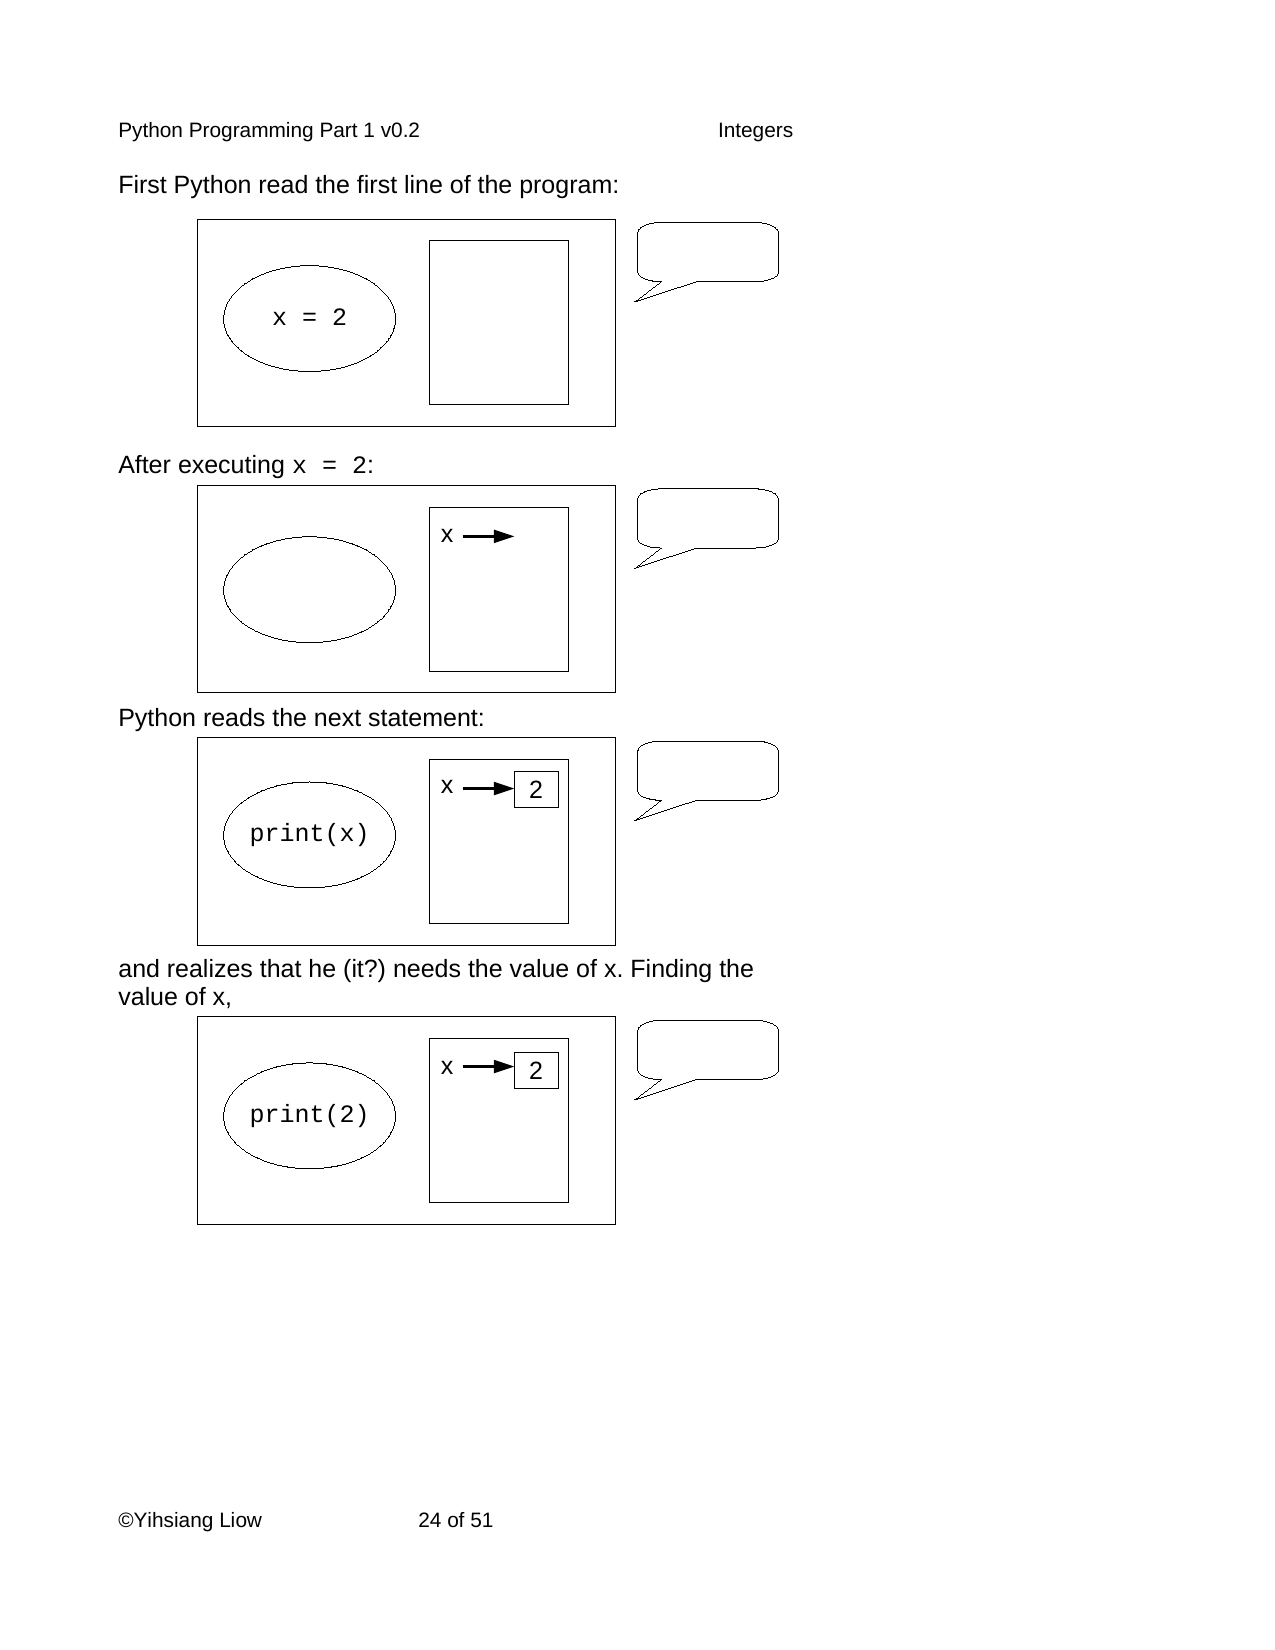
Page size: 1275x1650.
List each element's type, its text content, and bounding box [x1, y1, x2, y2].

text After executing x = 2: [118, 450, 793, 508]
text and realizes that he (it?) needs the value of x. Finding the value of x, [118, 955, 793, 1011]
text First Python read the first line of the program: [118, 171, 793, 199]
text Python reads the next statement: [118, 704, 793, 732]
